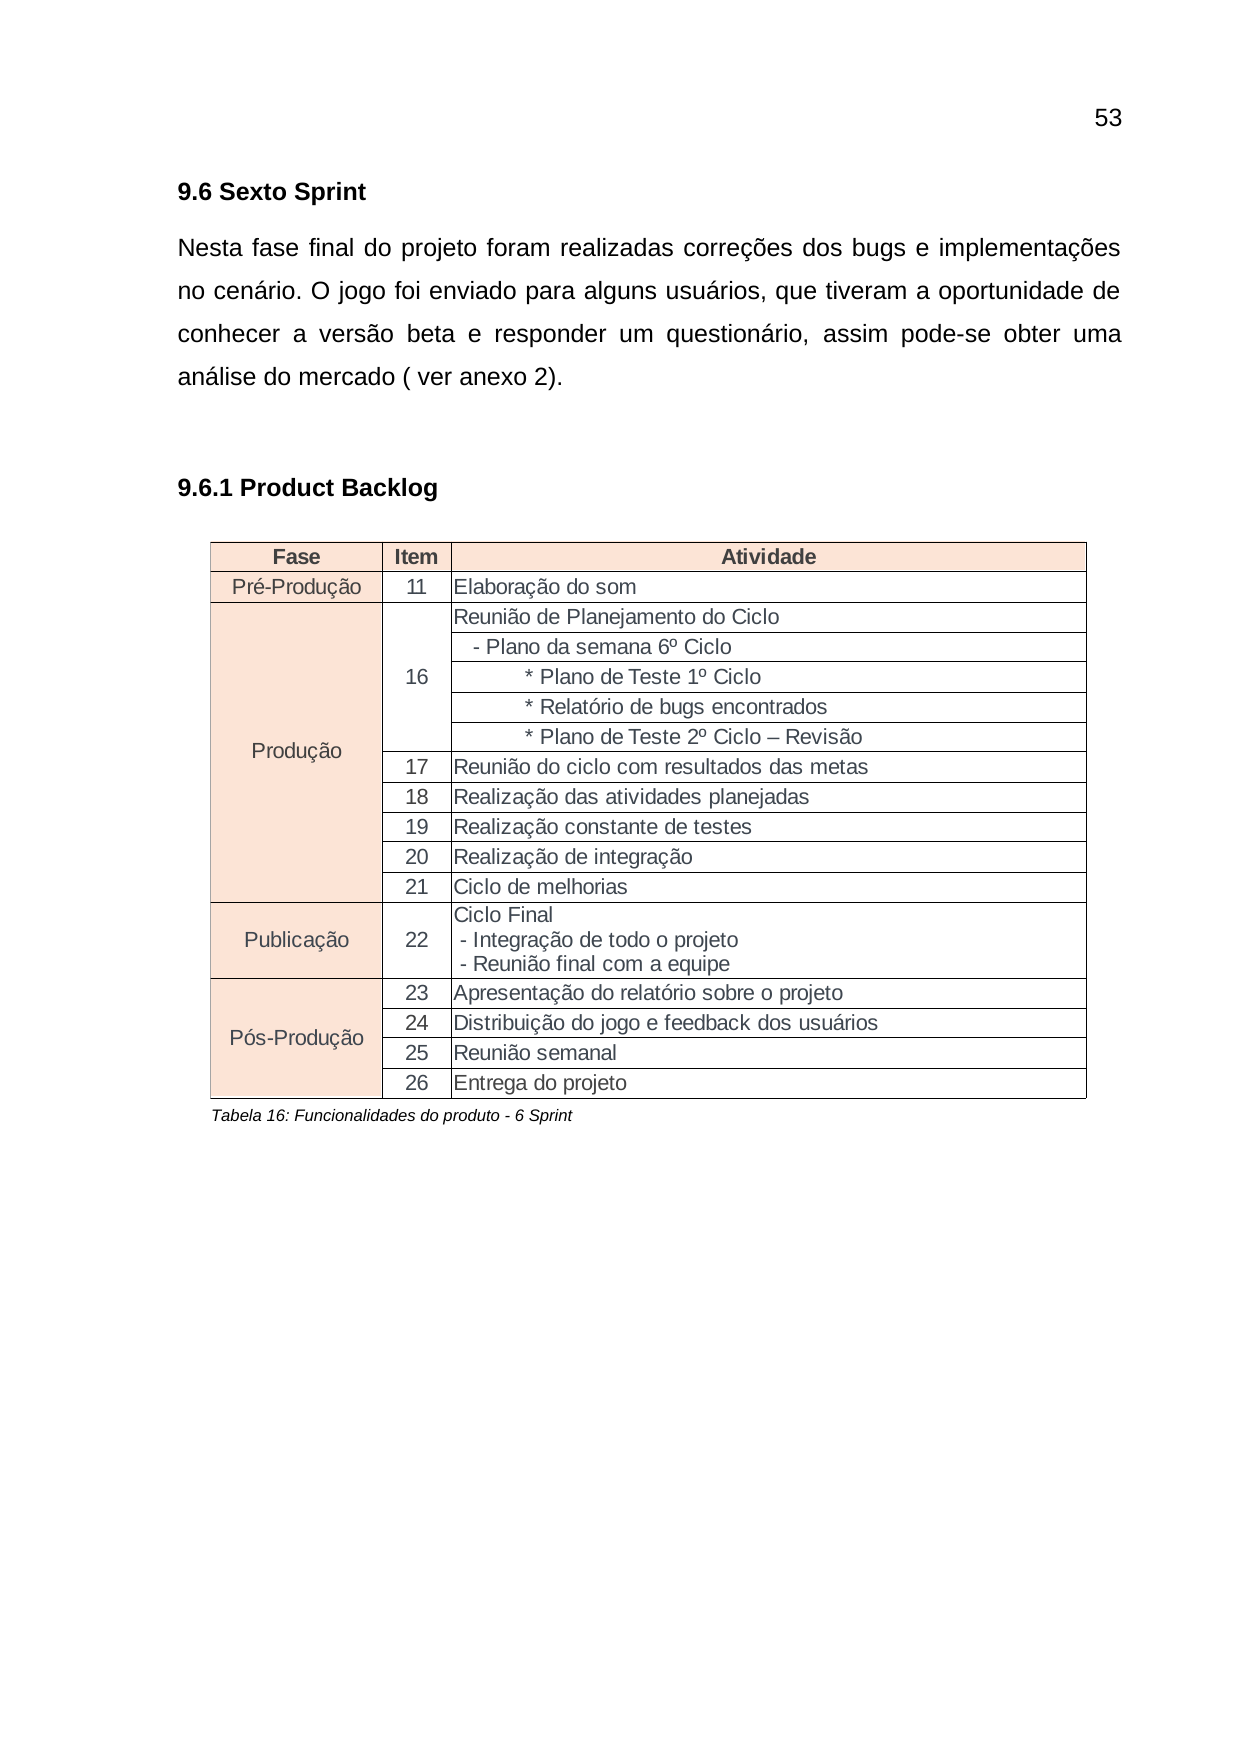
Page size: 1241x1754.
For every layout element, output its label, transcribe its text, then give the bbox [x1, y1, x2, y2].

text Tabela 16: Funcionalidades do produto - 6 Sprint [211, 542, 1088, 1125]
subtitle 9.6 Sexto Sprint [177, 177, 1122, 206]
text Nesta fase final do projeto foram realizadas correções dos bugs e implementações no cenário. O jogo foi enviado para alguns usuários, que tiveram a oportunidade de conhecer a versão beta e responder um questionário, assim pode-se obter uma análise do mercado ( ver anexo 2). [177, 233, 1122, 391]
subtitle 9.6.1 Product Backlog [177, 473, 1122, 502]
